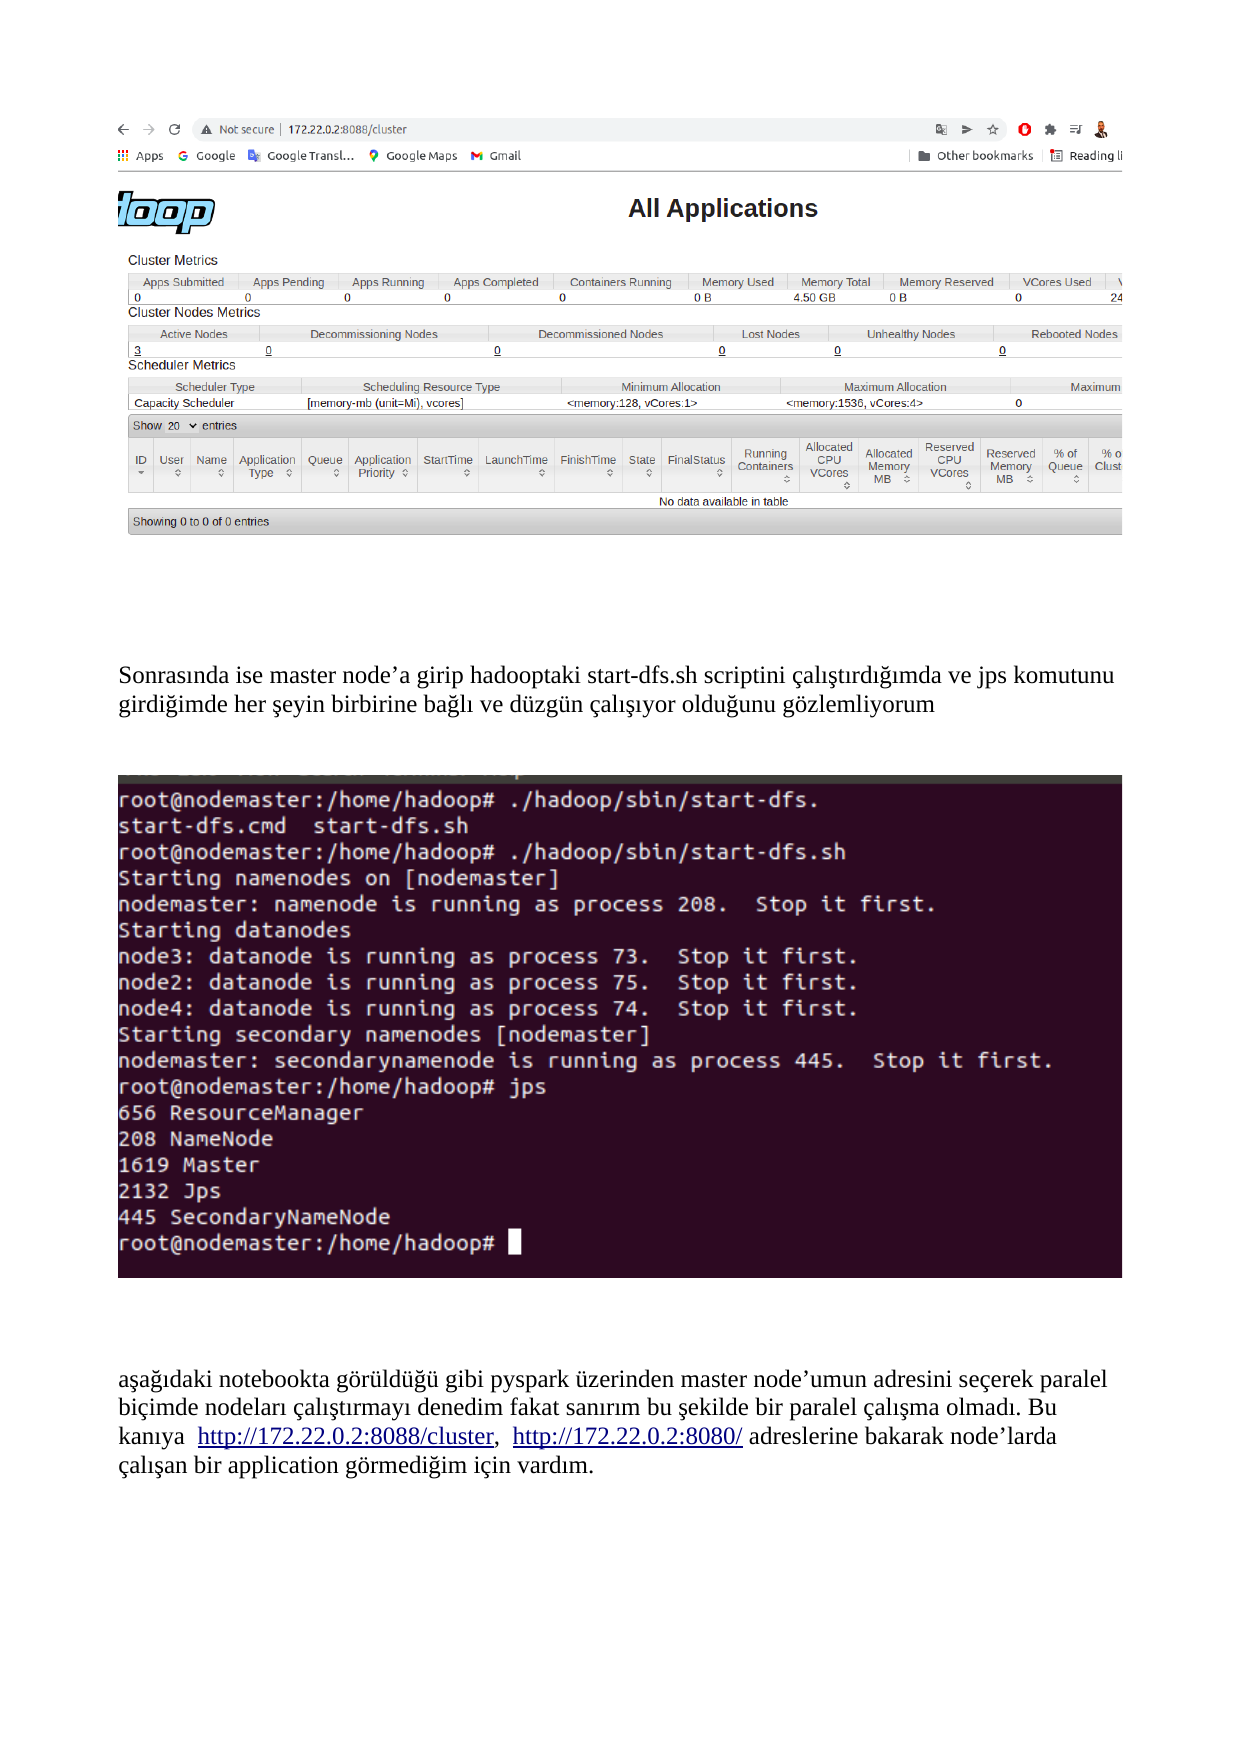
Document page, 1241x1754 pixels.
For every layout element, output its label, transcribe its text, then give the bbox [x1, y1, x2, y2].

text Sonrasında ise master node’a girip hadooptaki start-dfs.sh scriptini çalıştırdığımda ve jps komutunu girdiğimde her şeyin birbirine bağlı ve düzgün çalışıyor olduğunu gözlemliyorum [118, 660, 1122, 717]
picture [118, 118, 1123, 545]
picture [118, 775, 1123, 1278]
text aşağıdaki notebookta görüldüğü gibi pyspark üzerinden master node’umun adresini seçerek paralel biçimde nodeları çalıştırmayı denedim fakat sanırım bu şekilde bir paralel çalışma olmadı. Bu kanıya http://172.22.0.2:8088/cluster, http://172.22.0.2:8080/ adreslerine bakarak node’larda çalışan bir application görmediğim için vardım. [118, 1364, 1122, 1479]
